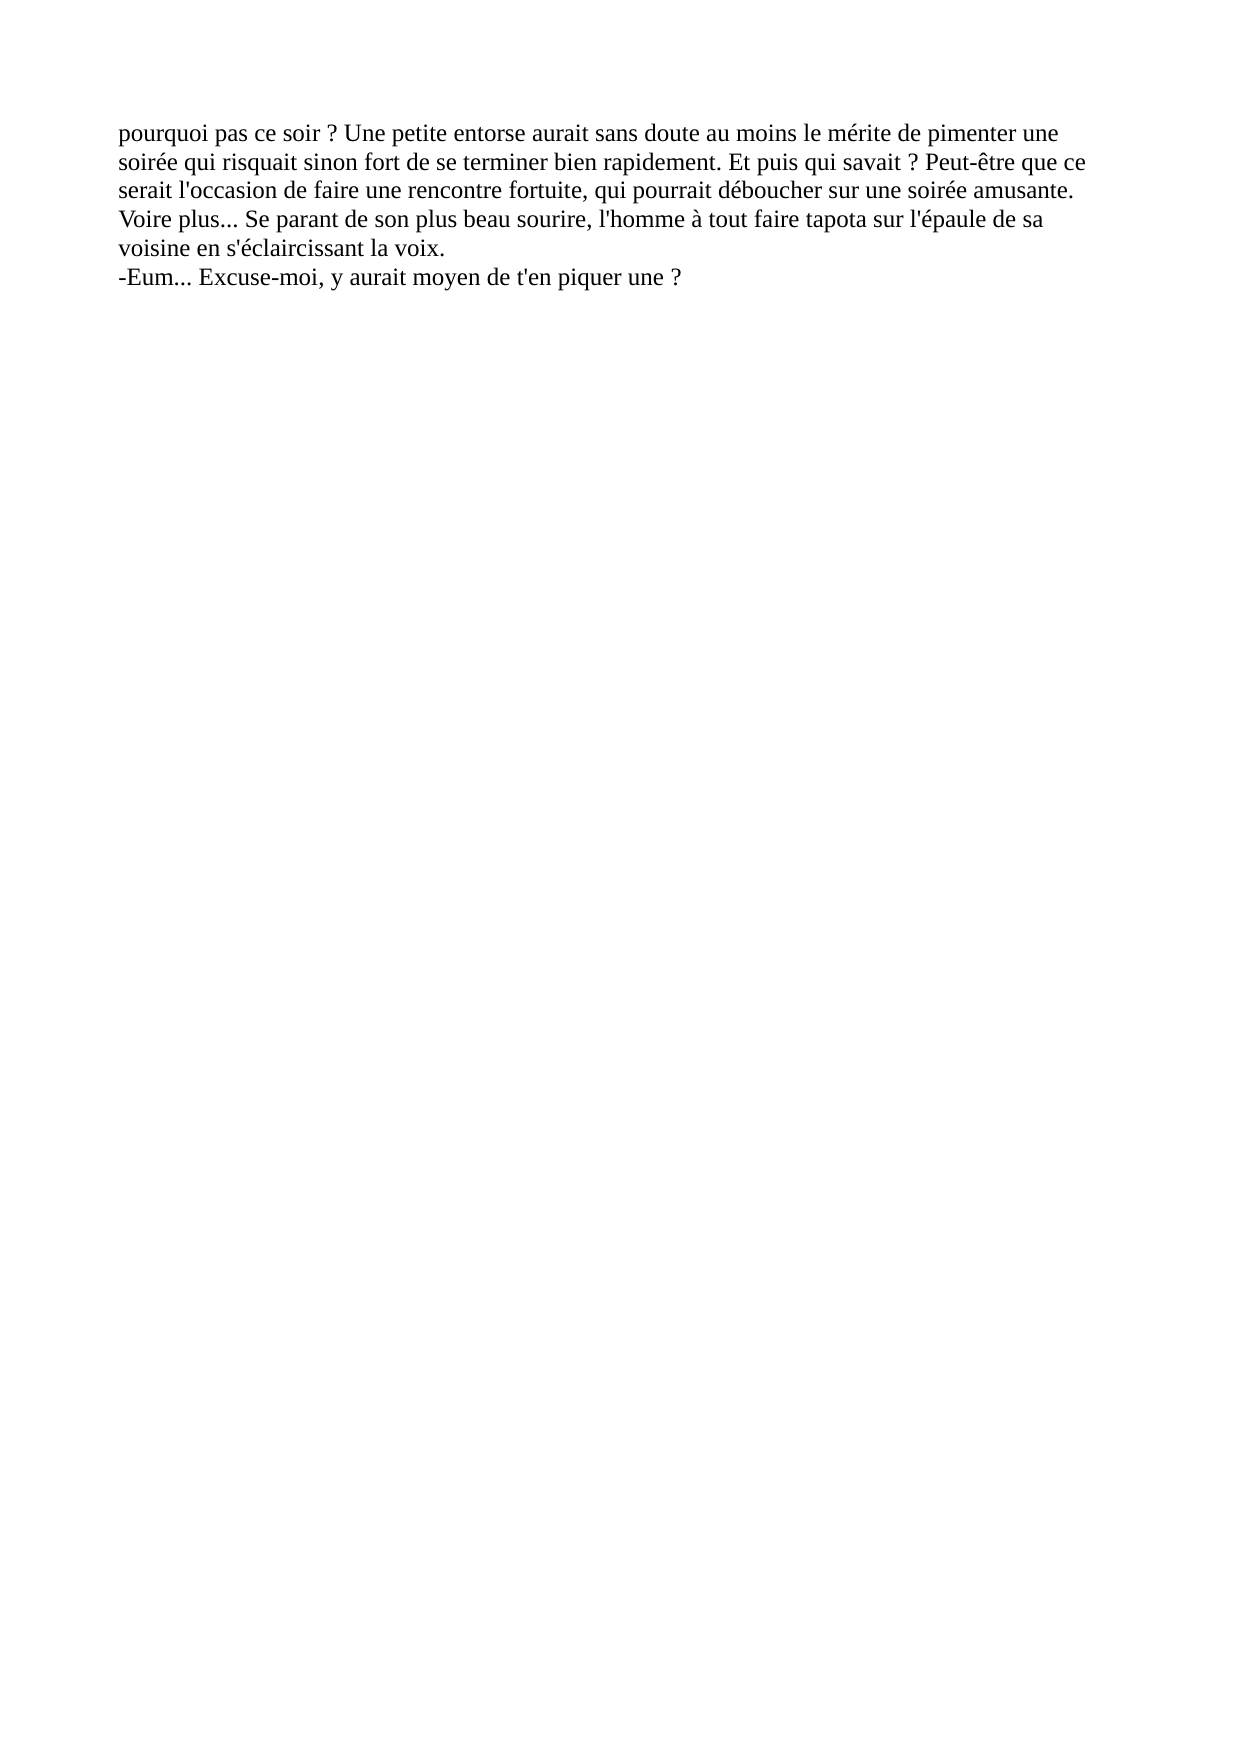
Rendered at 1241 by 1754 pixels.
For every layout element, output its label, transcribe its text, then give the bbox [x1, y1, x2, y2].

text -Eum... Excuse-moi, y aurait moyen de t'en piquer une ? [118, 262, 1122, 291]
text pourquoi pas ce soir ? Une petite entorse aurait sans doute au moins le mérite de pimenter une soirée qui risquait sinon fort de se terminer bien rapidement. Et puis qui savait ? Peut-être que ce serait l'occasion de faire une rencontre fortuite, qui pourrait déboucher sur une soirée amusante. Voire plus... Se parant de son plus beau sourire, l'homme à tout faire tapota sur l'épaule de sa voisine en s'éclaircissant la voix. [118, 118, 1122, 262]
